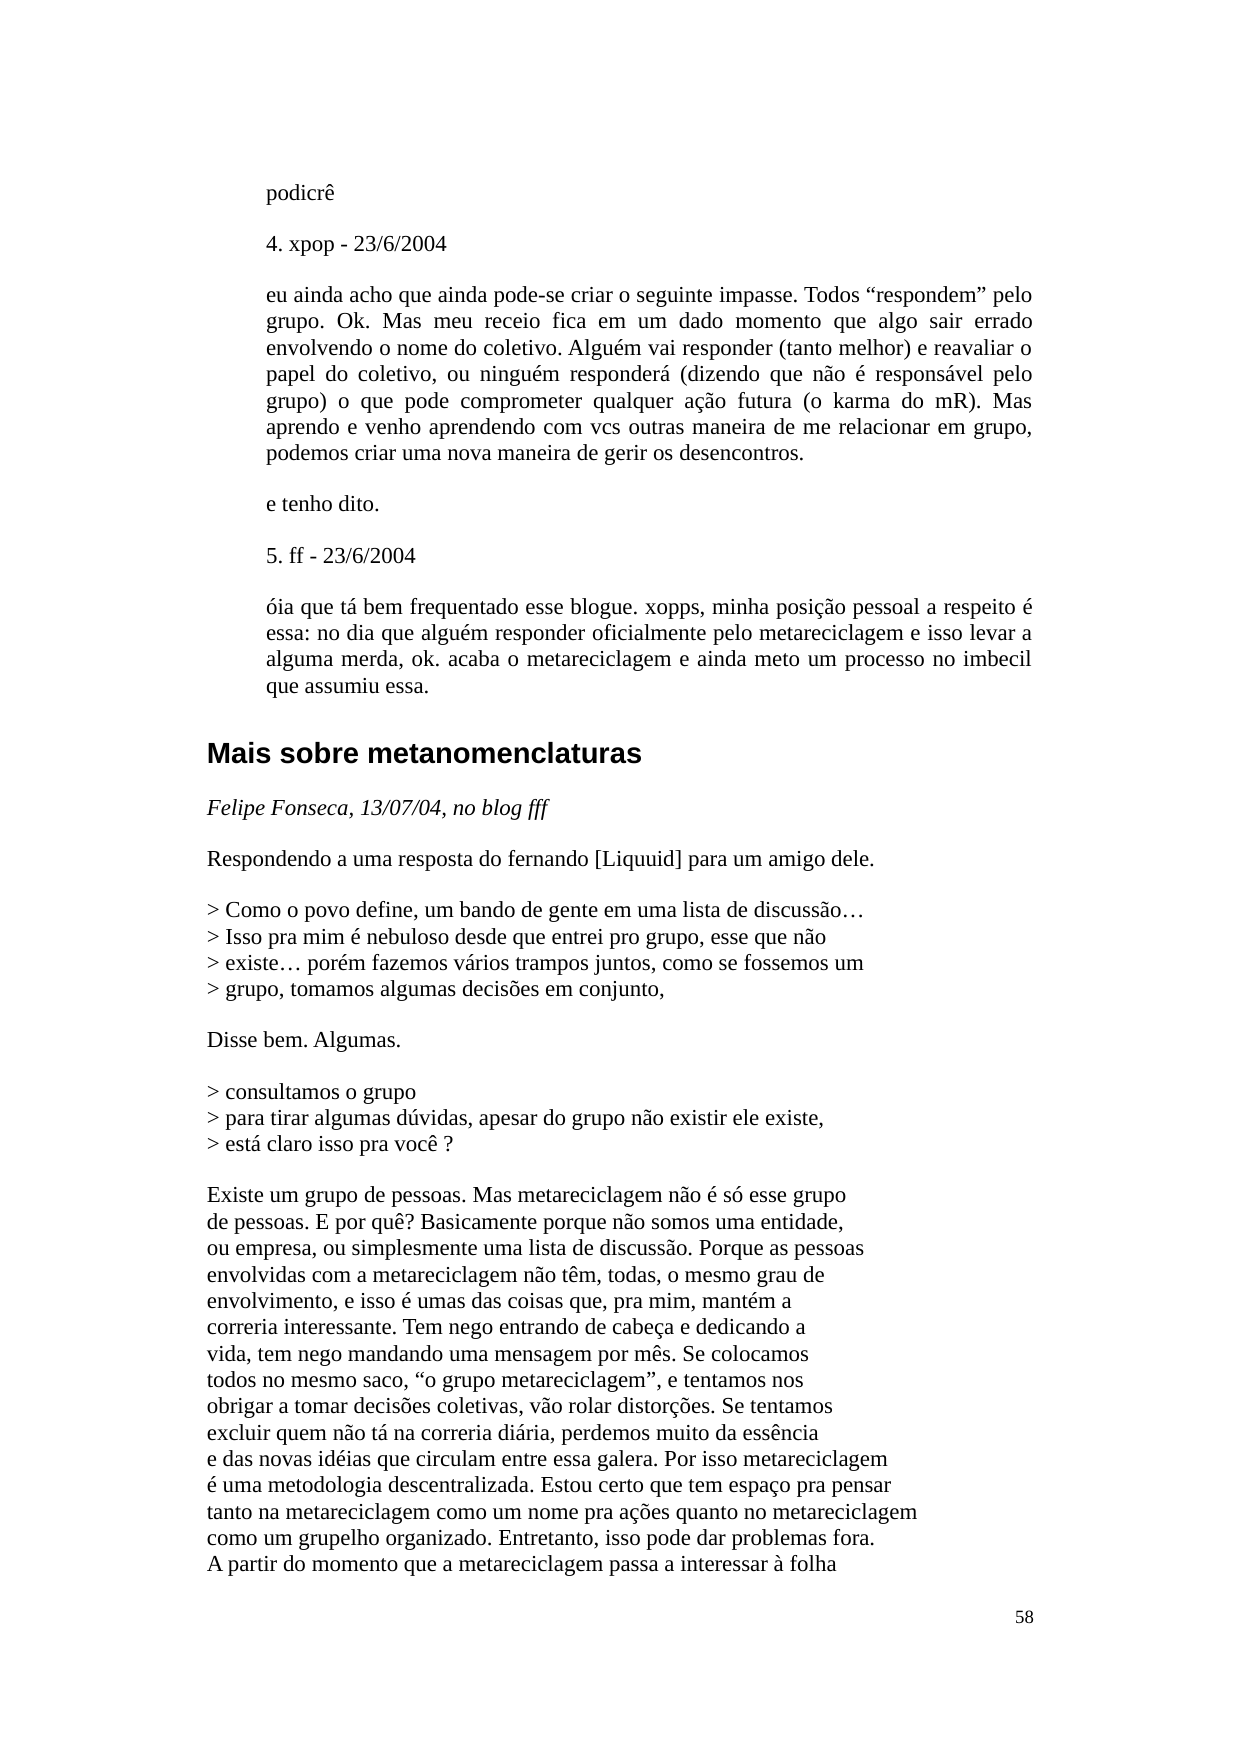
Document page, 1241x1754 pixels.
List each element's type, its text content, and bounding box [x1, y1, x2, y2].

text óia que tá bem frequentado esse blogue. xopps, minha posição pessoal a respeito é essa: no dia que alguém responder oficialmente pelo metareciclagem e isso levar a alguma merda, ok. acaba o metareciclagem e ainda meto um processo no imbecil que assumiu essa. [266, 593, 1033, 698]
text Respondendo a uma resposta do fernando [Liquuid] para um amigo dele. [207, 845, 1033, 872]
text Existe um grupo de pessoas. Mas metareciclagem não é só esse grupo de pessoas. E por quê? Basicamente porque não somos uma entidade, ou empresa, ou simplesmente uma lista de discussão. Porque as pessoas envolvidas com a metareciclagem não têm, todas, o mesmo grau de envolvimento, e isso é umas das coisas que, pra mim, mantém a correria interessante. Tem nego entrando de cabeça e dedicando a vida, tem nego mandando uma mensagem por mês. Se colocamos todos no mesmo saco, “o grupo metareciclagem”, e tentamos nos obrigar a tomar decisões coletivas, vão rolar distorções. Se tentamos excluir quem não tá na correria diária, perdemos muito da essência e das novas idéias que circulam entre essa galera. Por isso metareciclagem é uma metodologia descentralizada. Estou certo que tem espaço pra pensar tanto na metareciclagem como um nome pra ações quanto no metareciclagem como um grupelho organizado. Entretanto, isso pode dar problemas fora. A partir do momento que a metareciclagem passa a interessar à folha [207, 1182, 1033, 1577]
text e tenho dito. [266, 491, 1033, 517]
text > Como o povo define, um bando de gente em uma lista de discussão… > Isso pra mim é nebuloso desde que entrei pro grupo, esse que não > existe… porém fazemos vários trampos juntos, como se fossemos um > grupo, tomamos algumas decisões em conjunto, [207, 896, 1033, 1002]
text eu ainda acho que ainda pode-se criar o seguinte impasse. Todos “respondem” pelo grupo. Ok. Mas meu receio fica em um dado momento que algo sair errado envolvendo o nome do coletivo. Alguém vai responder (tanto melhor) e reavaliar o papel do coletivo, ou ninguém responderá (dizendo que não é responsável pelo grupo) o que pode comprometer qualquer ação futura (o karma do mR). Mas aprendo e venho aprendendo com vcs outras maneira de me relacionar em grupo, podemos criar uma nova maneira de gerir os desencontros. [266, 281, 1033, 466]
text podicrê [266, 177, 1033, 205]
text 4. xpop - 23/6/2004 [266, 230, 1033, 256]
subtitle Mais sobre metanomenclaturas [207, 736, 1033, 769]
text > consultamos o grupo > para tirar algumas dúvidas, apesar do grupo não existir ele existe, > está claro isso pra você ? [207, 1078, 1033, 1157]
text 5. ff - 23/6/2004 [266, 542, 1033, 568]
text Felipe Fonseca, 13/07/04, no blog fff [207, 794, 1033, 820]
text Disse bem. Algumas. [207, 1027, 1033, 1053]
